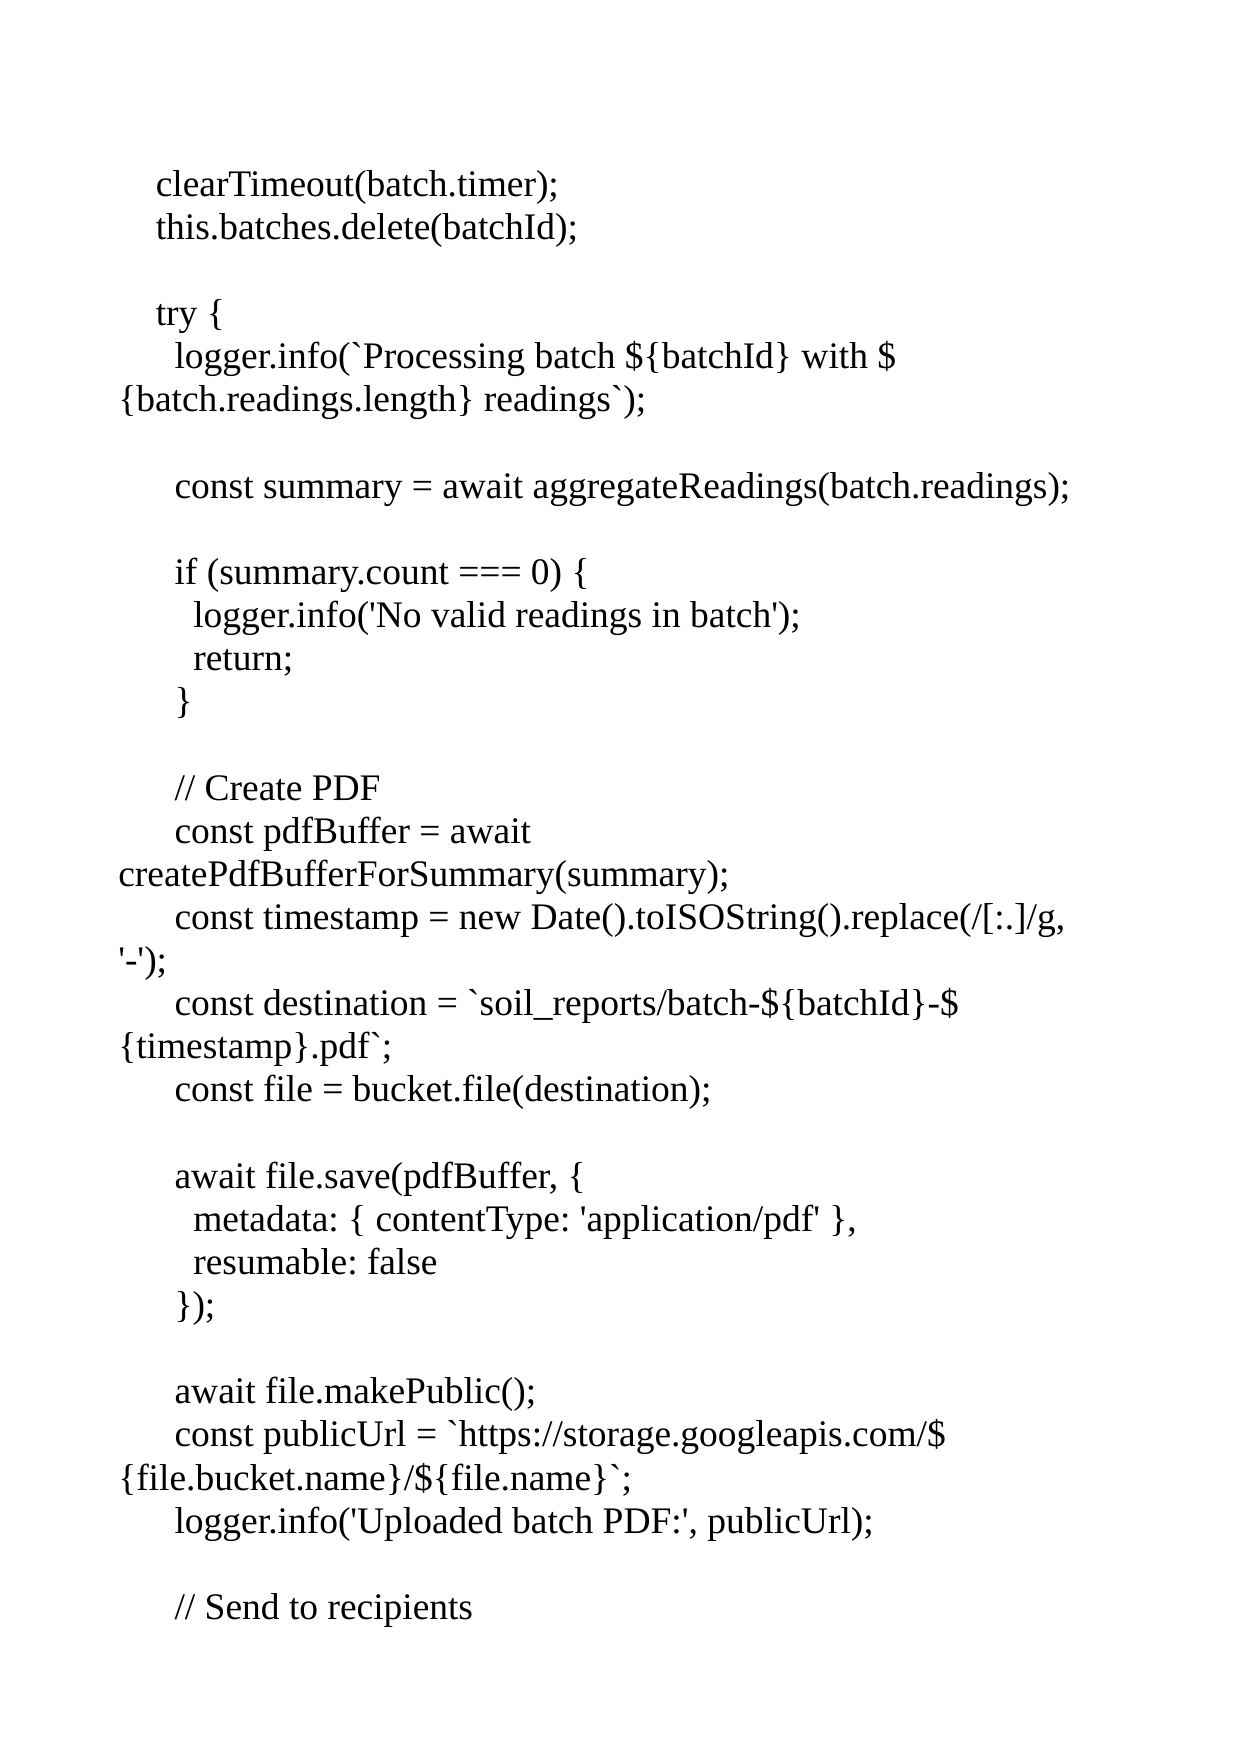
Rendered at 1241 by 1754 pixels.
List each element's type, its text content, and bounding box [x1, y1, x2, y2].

text try { [118, 291, 1122, 334]
text clearTimeout(batch.timer); [118, 161, 1122, 204]
text }); [118, 1282, 1122, 1326]
text logger.info('No valid readings in batch'); [118, 592, 1122, 636]
text const pdfBuffer = await createPdfBufferForSummary(summary); [118, 808, 1122, 894]
text const summary = await aggregateReadings(batch.readings); [118, 463, 1122, 506]
text // Send to recipients [118, 1584, 1122, 1627]
text return; [118, 636, 1122, 679]
text await file.save(pdfBuffer, { [118, 1153, 1122, 1196]
text resumable: false [118, 1239, 1122, 1282]
text this.batches.delete(batchId); [118, 204, 1122, 247]
text await file.makePublic(); [118, 1369, 1122, 1412]
text logger.info(`Processing batch ${batchId} with ${batch.readings.length} readings`); [118, 334, 1122, 420]
text logger.info('Uploaded batch PDF:', publicUrl); [118, 1498, 1122, 1541]
text metadata: { contentType: 'application/pdf' }, [118, 1196, 1122, 1239]
text if (summary.count === 0) { [118, 549, 1122, 592]
text // Create PDF [118, 765, 1122, 808]
text } [118, 679, 1122, 722]
text const publicUrl = `https://storage.googleapis.com/${file.bucket.name}/${file.name}`; [118, 1412, 1122, 1498]
text const file = bucket.file(destination); [118, 1067, 1122, 1110]
text const timestamp = new Date().toISOString().replace(/[:.]/g, '-'); [118, 894, 1122, 981]
text const destination = `soil_reports/batch-${batchId}-${timestamp}.pdf`; [118, 981, 1122, 1067]
